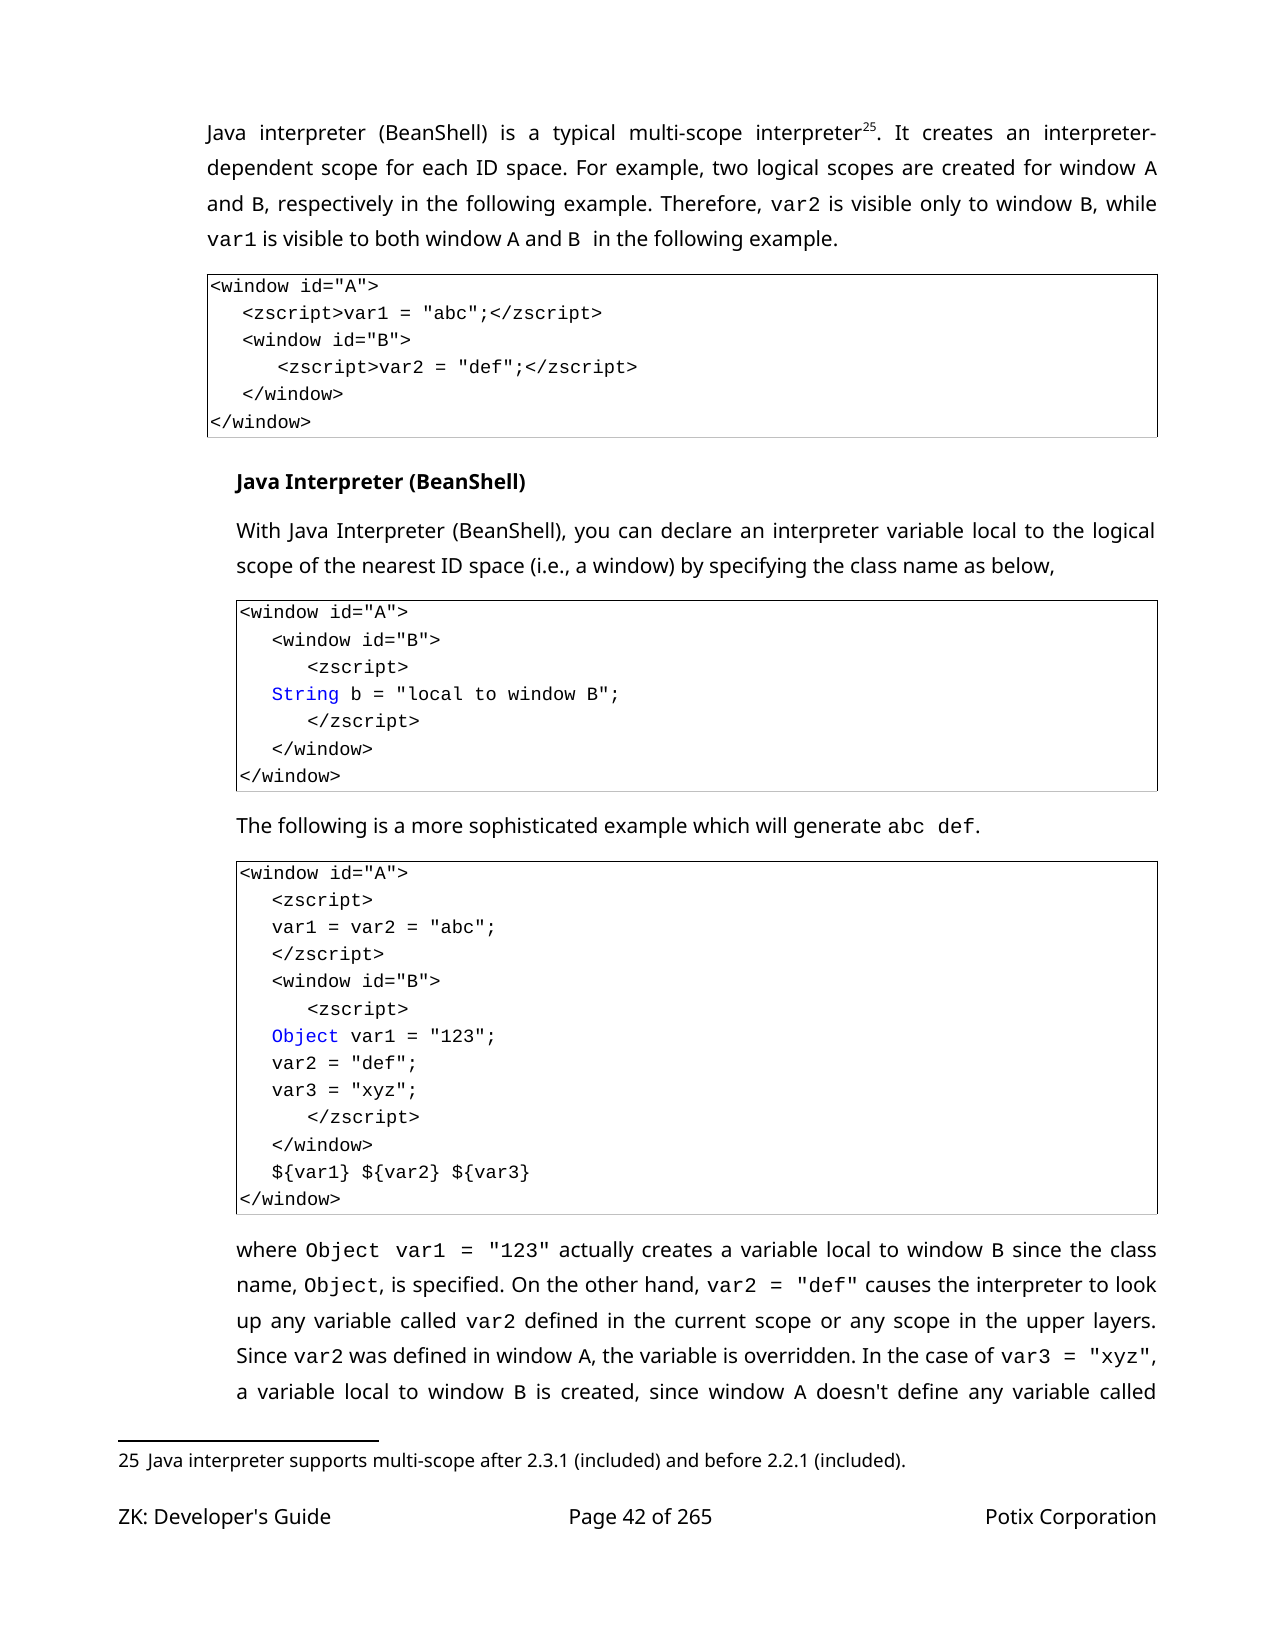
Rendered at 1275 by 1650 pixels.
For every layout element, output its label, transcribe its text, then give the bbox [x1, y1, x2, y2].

text <window id="A"> [237, 601, 1157, 625]
text <window id="B"> [208, 328, 1157, 352]
text <window id="A"> [208, 275, 1157, 298]
text </window> [208, 382, 1157, 407]
subtitle Java Interpreter (BeanShell) [236, 467, 1157, 496]
text <window id="B"> [237, 969, 1157, 994]
text ${var1} ${var2} ${var3} [237, 1160, 1157, 1184]
text <window id="B"> [237, 628, 1157, 652]
text </zscript> [237, 942, 1157, 966]
text <zscript> [237, 997, 1157, 1021]
text The following is a more sophisticated example which will generate abc def. [236, 811, 1157, 840]
text Object var1 = "123"; [237, 1024, 1157, 1048]
text </zscript> [237, 709, 1157, 733]
text var1 = var2 = "abc"; [237, 915, 1157, 939]
text </window> [208, 409, 1157, 437]
text var3 = "xyz"; [237, 1078, 1157, 1102]
text var2 = "def"; [237, 1051, 1157, 1075]
text </window> [237, 736, 1157, 761]
text </window> [237, 1132, 1157, 1157]
text <window id="A"> [237, 862, 1157, 885]
text Java interpreter (BeanShell) is a typical multi-scope interpreter. It creates an interpreter-dependent scope for each ID space. For example, two logical scopes are created for window A and B, respectively in the following example. Therefore, var2 is visible only to window B, while var1 is visible to both window A and B in the following example. [207, 118, 1157, 253]
text Java interpreter supports multi-scope after 2.3.1 (included) and before 2.2.1 (included). [118, 1447, 1157, 1473]
text </window> [237, 763, 1157, 791]
text With Java Interpreter (BeanShell), you can declare an interpreter variable local to the logical scope of the nearest ID space (i.e., a window) by specifying the class name as below, [236, 516, 1157, 580]
text </window> [237, 1187, 1157, 1214]
text where Object var1 = "123" actually creates a variable local to window B since the class name, Object, is specified. On the other hand, var2 = "def" causes the interpreter to look up any variable called var2 defined in the current scope or any scope in the upper layers. Since var2 was defined in window A, the variable is overridden. In the case of var3 = "xyz", a variable local to window B is created, since window A doesn't define any variable called [236, 1235, 1157, 1405]
text String b = "local to window B"; [237, 682, 1157, 706]
text <zscript> [237, 655, 1157, 679]
text <zscript> [237, 888, 1157, 912]
text </zscript> [237, 1105, 1157, 1129]
text <zscript>var1 = "abc";</zscript> [208, 301, 1157, 325]
text <zscript>var2 = "def";</zscript> [208, 355, 1157, 379]
